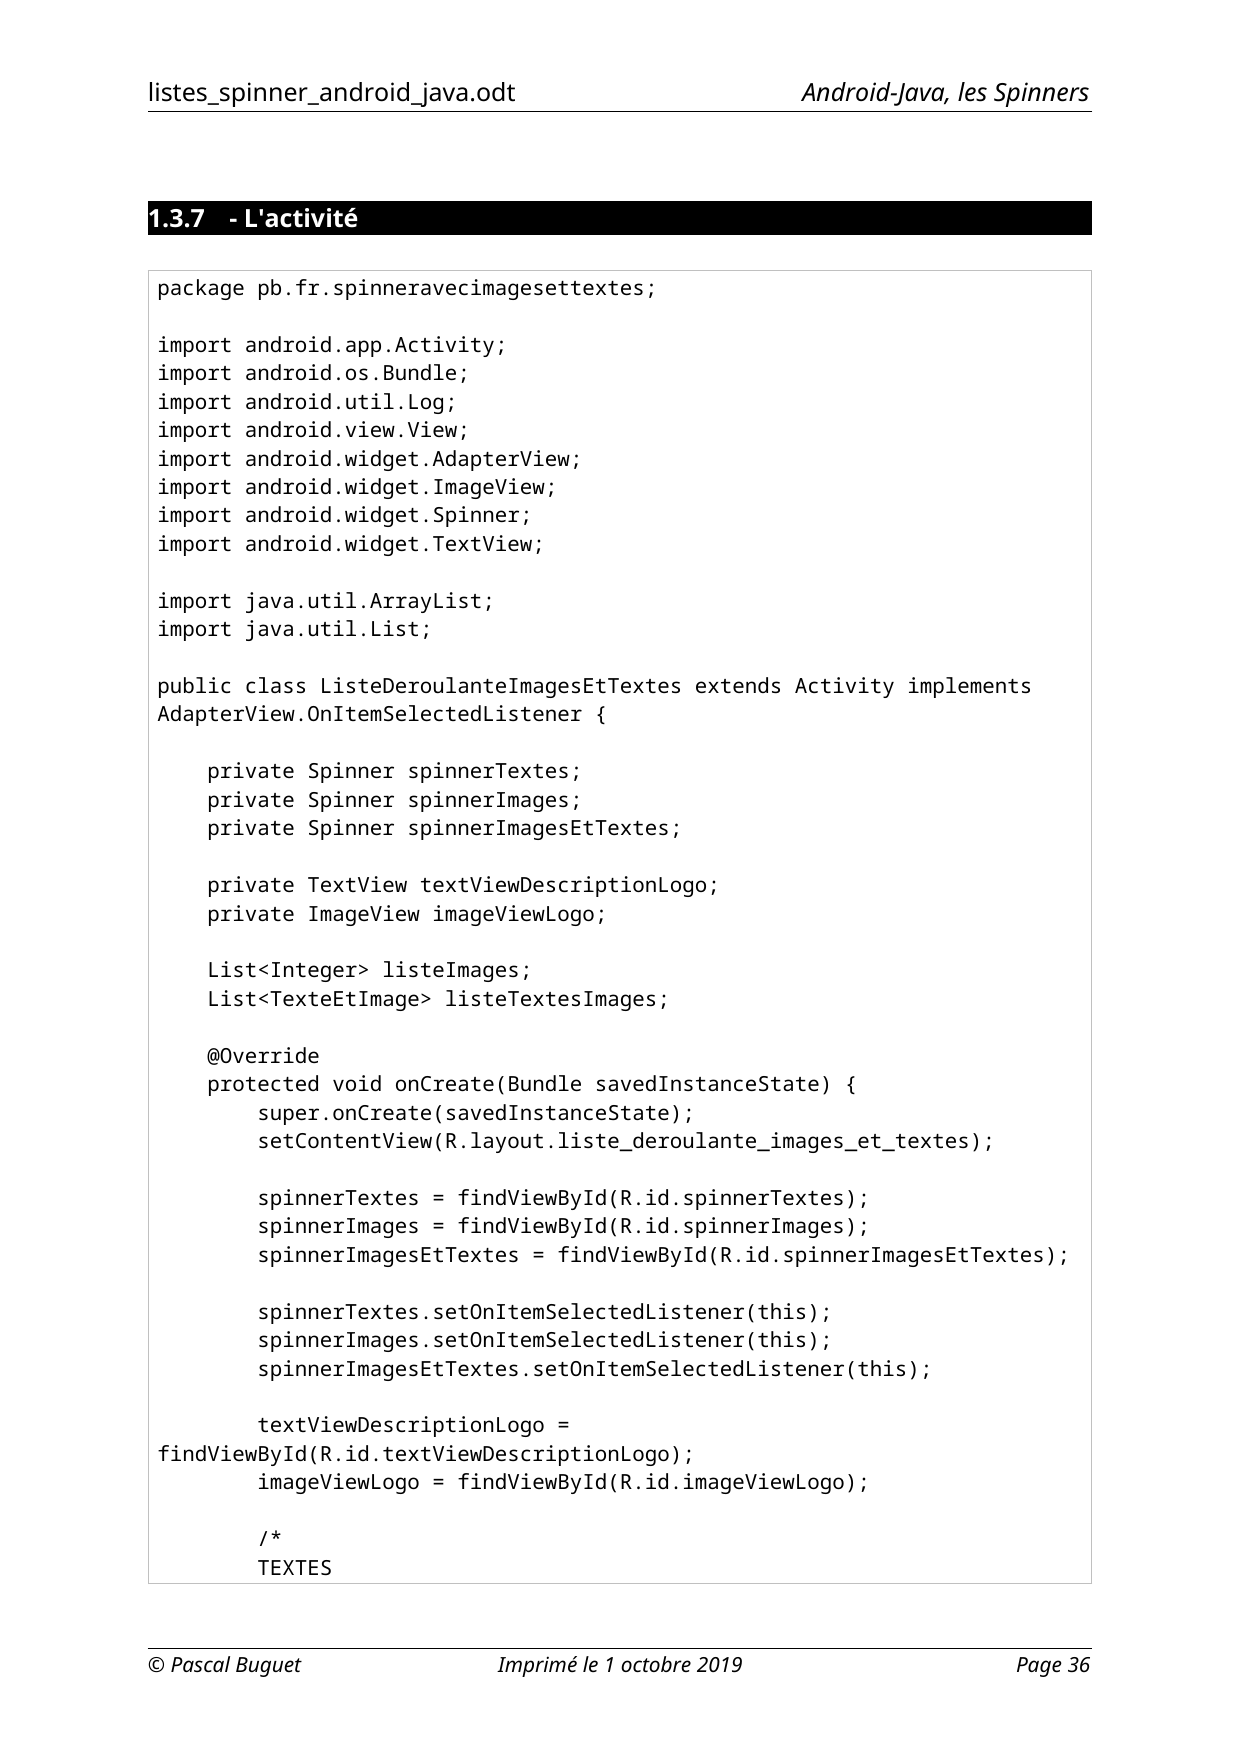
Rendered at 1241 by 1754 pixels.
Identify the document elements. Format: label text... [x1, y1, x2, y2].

text import java.util.List; [149, 611, 1091, 639]
text TEXTES [149, 1549, 1091, 1583]
text @Override [149, 1038, 1091, 1066]
subtitle - L'activité [148, 201, 1092, 235]
text private Spinner spinnerTextes; [149, 753, 1091, 782]
text import java.util.ArrayList; [149, 583, 1091, 611]
text List<Integer> listeImages; [149, 952, 1091, 981]
text private Spinner spinnerImagesEtTextes; [149, 810, 1091, 839]
text protected void onCreate(Bundle savedInstanceState) { [149, 1066, 1091, 1094]
text import android.widget.Spinner; [149, 497, 1091, 526]
text public class ListeDeroulanteImagesEtTextes extends Activity implements AdapterView.OnItemSelectedListener { [149, 668, 1091, 725]
text textViewDescriptionLogo = findViewById(R.id.textViewDescriptionLogo); [149, 1407, 1091, 1464]
text setContentView(R.layout.liste_deroulante_images_et_textes); [149, 1123, 1091, 1151]
text private TextView textViewDescriptionLogo; [149, 867, 1091, 896]
text spinnerTextes.setOnItemSelectedListener(this); [149, 1294, 1091, 1322]
text import android.os.Bundle; [149, 355, 1091, 384]
text import android.widget.AdapterView; [149, 441, 1091, 469]
text import android.view.View; [149, 412, 1091, 441]
text import android.widget.ImageView; [149, 469, 1091, 497]
text super.onCreate(savedInstanceState); [149, 1094, 1091, 1123]
text spinnerImagesEtTextes = findViewById(R.id.spinnerImagesEtTextes); [149, 1237, 1091, 1265]
text import android.app.Activity; [149, 327, 1091, 355]
text imageViewLogo = findViewById(R.id.imageViewLogo); [149, 1464, 1091, 1493]
text spinnerImages.setOnItemSelectedListener(this); [149, 1322, 1091, 1351]
text import android.widget.TextView; [149, 526, 1091, 554]
text spinnerImagesEtTextes.setOnItemSelectedListener(this); [149, 1351, 1091, 1379]
text List<TexteEtImage> listeTextesImages; [149, 981, 1091, 1009]
text private ImageView imageViewLogo; [149, 896, 1091, 924]
text /* [149, 1521, 1091, 1549]
text private Spinner spinnerImages; [149, 782, 1091, 810]
text spinnerTextes = findViewById(R.id.spinnerTextes); [149, 1180, 1091, 1208]
text import android.util.Log; [149, 384, 1091, 412]
text spinnerImages = findViewById(R.id.spinnerImages); [149, 1208, 1091, 1237]
text package pb.fr.spinneravecimagesettextes; [149, 271, 1091, 298]
